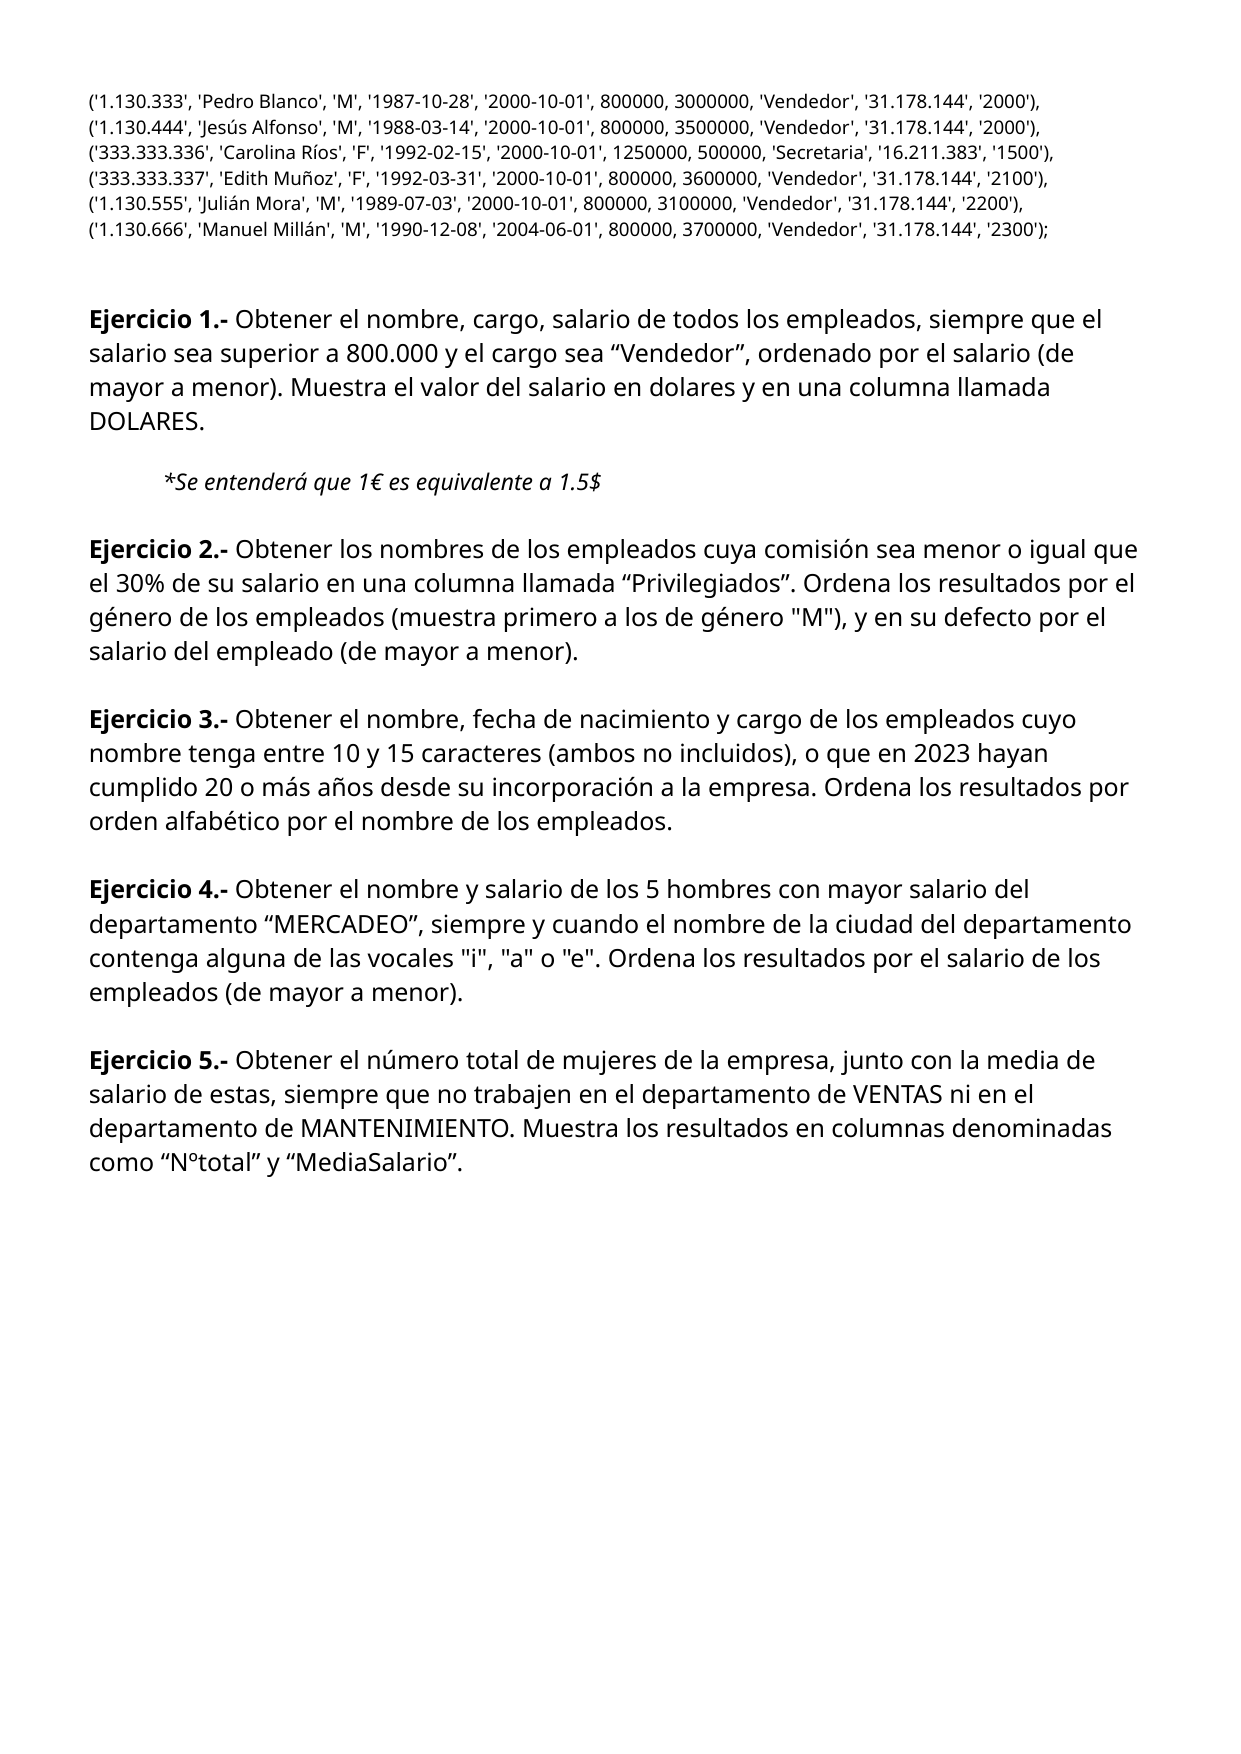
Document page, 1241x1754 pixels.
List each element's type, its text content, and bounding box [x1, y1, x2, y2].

text *Se entenderá que 1€ es equivalente a 1.5$ Ejercicio 2.- Obtener los nombres de los empleados cuya comisión sea menor o igual que el 30% de su salario en una columna llamada “Privilegiados”. Ordena los resultados por el género de los empleados (muestra primero a los de género "M"), y en su defecto por el salario del empleado (de mayor a menor). Ejercicio 3.- Obtener el nombre, fecha de nacimiento y cargo de los empleados cuyo nombre tenga entre 10 y 15 caracteres (ambos no incluidos), o que en 2023 hayan cumplido 20 o más años desde su incorporación a la empresa. Ordena los resultados por orden alfabético por el nombre de los empleados. Ejercicio 4.- Obtener el nombre y salario de los 5 hombres con mayor salario del departamento “MERCADEO”, siempre y cuando el nombre de la ciudad del departamento contenga alguna de las vocales "i", "a" o "e". Ordena los resultados por el salario de los empleados (de mayor a menor). [88, 466, 1152, 1008]
text ('1.130.333', 'Pedro Blanco', 'M', '1987-10-28', '2000-10-01', 800000, 3000000, 'Vendedor', '31.178.144', '2000'), ('1.130.444', 'Jesús Alfonso', 'M', '1988-03-14', '2000-10-01', 800000, 3500000, 'Vendedor', '31.178.144', '2000'), ('333.333.336', 'Carolina Ríos', 'F', '1992-02-15', '2000-10-01', 1250000, 500000, 'Secretaria', '16.211.383', '1500'), ('333.333.337', 'Edith Muñoz', 'F', '1992-03-31', '2000-10-01', 800000, 3600000, 'Vendedor', '31.178.144', '2100'), ('1.130.555', 'Julián Mora', 'M', '1989-07-03', '2000-10-01', 800000, 3100000, 'Vendedor', '31.178.144', '2200'), ('1.130.666', 'Manuel Millán', 'M', '1990-12-08', '2004-06-01', 800000, 3700000, 'Vendedor', '31.178.144', '2300'); Ejercicio 1.- Obtener el nombre, cargo, salario de todos los empleados, siempre que el salario sea superior a 800.000 y el cargo sea “Vendedor”, ordenado por el salario (de mayor a menor). Muestra el valor del salario en dolares y en una columna llamada DOLARES. [88, 88, 1152, 437]
text Ejercicio 5.- Obtener el número total de mujeres de la empresa, junto con la media de salario de estas, siempre que no trabajen en el departamento de VENTAS ni en el departamento de MANTENIMIENTO. Muestra los resultados en columnas denominadas como “Nºtotal” y “MediaSalario”. [88, 1008, 1152, 1276]
